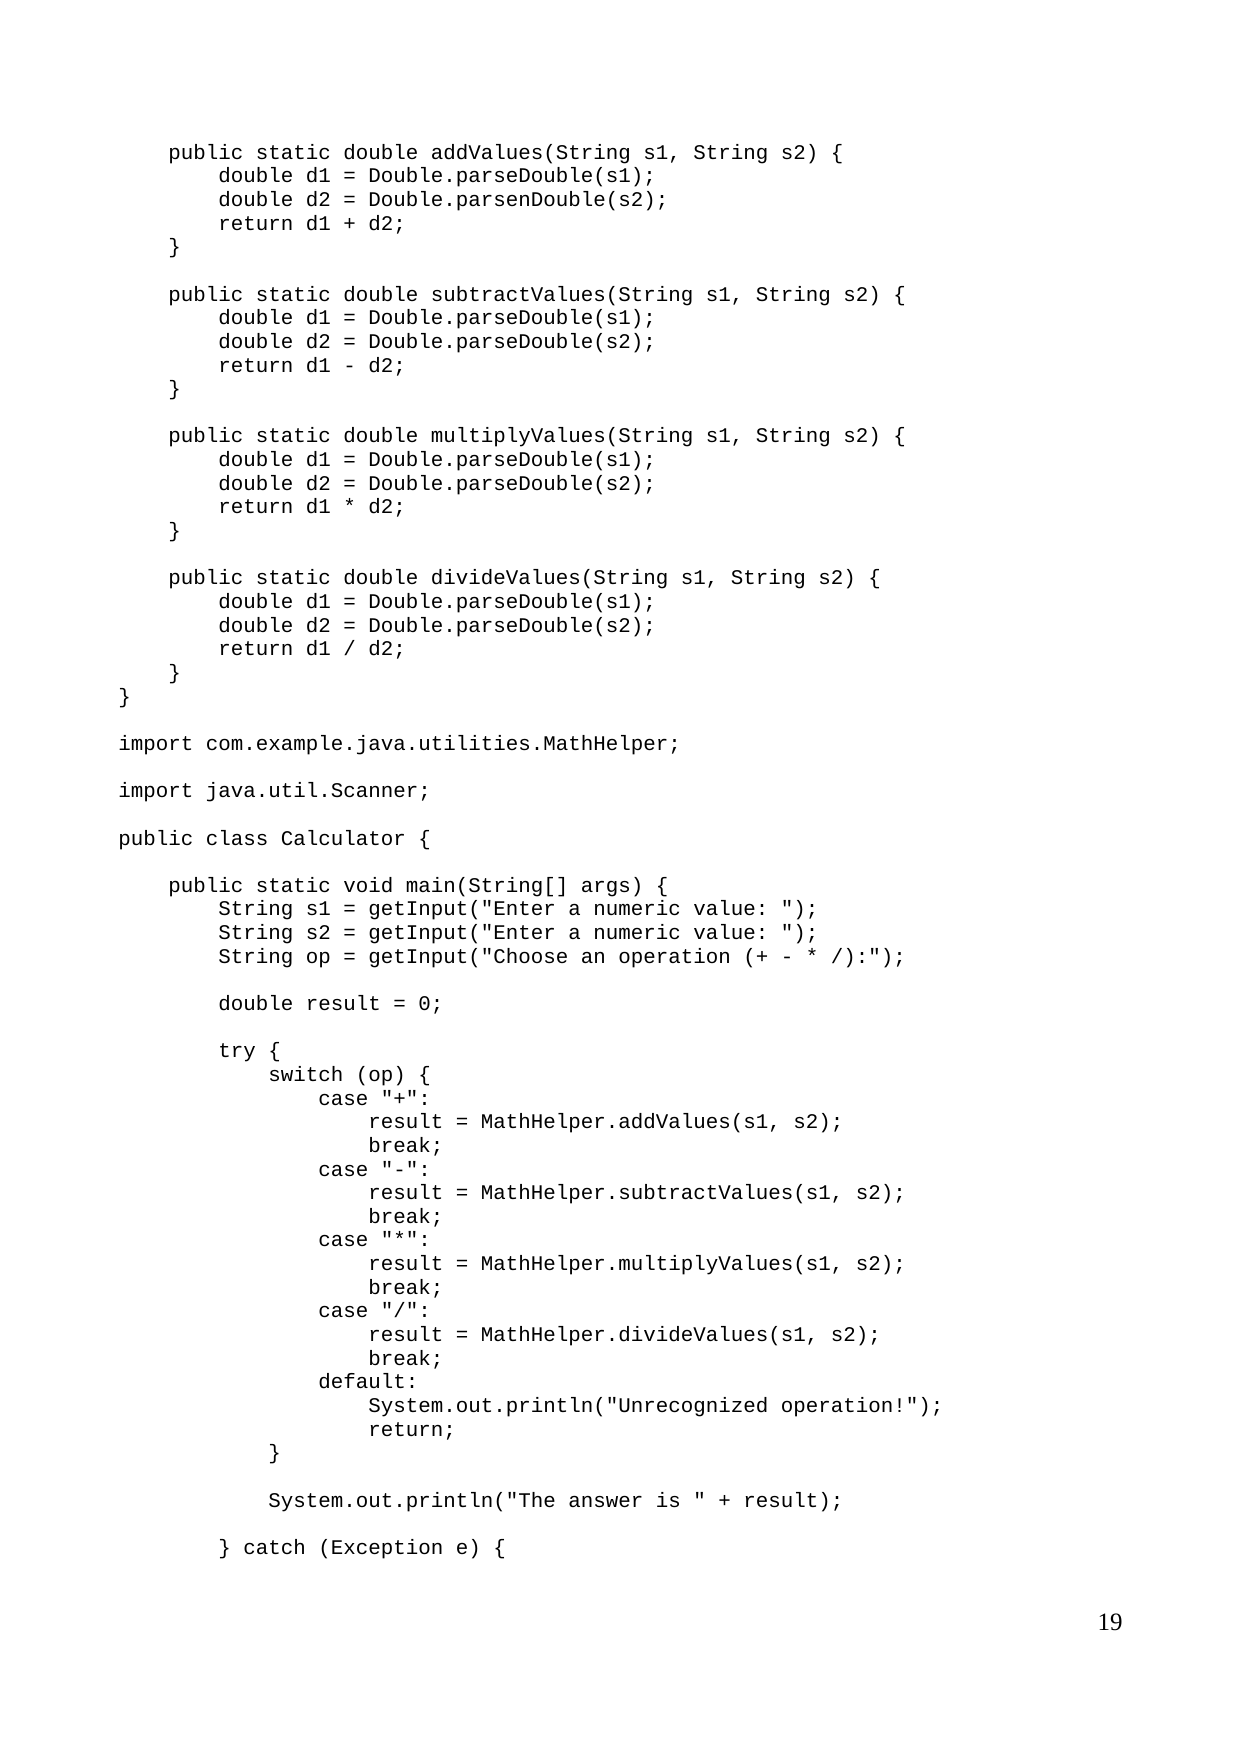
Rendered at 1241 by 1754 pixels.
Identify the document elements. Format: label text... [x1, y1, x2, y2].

text public static double subtractValues(String s1, String s2) { [118, 284, 1122, 307]
text double d2 = Double.parsenDouble(s2); [118, 189, 1122, 213]
text result = MathHelper.addValues(s1, s2); [118, 1111, 1122, 1135]
text break; [118, 1135, 1122, 1158]
text System.out.println("Unrecognized operation!"); [118, 1395, 1122, 1419]
text double result = 0; [118, 993, 1122, 1017]
text public static double divideValues(String s1, String s2) { [118, 567, 1122, 591]
text case "/": [118, 1300, 1122, 1324]
text return d1 + d2; [118, 213, 1122, 236]
text double d2 = Double.parseDouble(s2); [118, 331, 1122, 354]
text import java.util.Scanner; [118, 780, 1122, 804]
text System.out.println("The answer is " + result); [118, 1489, 1122, 1513]
text String s2 = getInput("Enter a numeric value: "); [118, 922, 1122, 946]
text double d2 = Double.parseDouble(s2); [118, 615, 1122, 638]
text } [118, 662, 1122, 686]
text double d1 = Double.parseDouble(s1); [118, 449, 1122, 473]
text return d1 * d2; [118, 496, 1122, 520]
text } [118, 686, 1122, 709]
text break; [118, 1348, 1122, 1371]
text default: [118, 1371, 1122, 1395]
text break; [118, 1277, 1122, 1300]
text try { [118, 1040, 1122, 1064]
text } catch (Exception e) { [118, 1537, 1122, 1561]
text switch (op) { [118, 1064, 1122, 1088]
text } [118, 236, 1122, 260]
text result = MathHelper.multiplyValues(s1, s2); [118, 1253, 1122, 1277]
text double d1 = Double.parseDouble(s1); [118, 307, 1122, 331]
text public static void main(String[] args) { [118, 875, 1122, 898]
text public class Calculator { [118, 827, 1122, 851]
text public static double addValues(String s1, String s2) { [118, 142, 1122, 165]
text String op = getInput("Choose an operation (+ - * /):"); [118, 946, 1122, 969]
text case "-": [118, 1158, 1122, 1182]
text } [118, 520, 1122, 544]
text double d1 = Double.parseDouble(s1); [118, 165, 1122, 189]
text import com.example.java.utilities.MathHelper; [118, 733, 1122, 757]
text double d2 = Double.parseDouble(s2); [118, 473, 1122, 496]
text case "*": [118, 1229, 1122, 1253]
text result = MathHelper.divideValues(s1, s2); [118, 1324, 1122, 1348]
text case "+": [118, 1088, 1122, 1111]
text return d1 - d2; [118, 354, 1122, 378]
text } [118, 1442, 1122, 1466]
text public static double multiplyValues(String s1, String s2) { [118, 426, 1122, 449]
text return; [118, 1419, 1122, 1442]
text return d1 / d2; [118, 638, 1122, 662]
text result = MathHelper.subtractValues(s1, s2); [118, 1182, 1122, 1206]
text break; [118, 1206, 1122, 1229]
text double d1 = Double.parseDouble(s1); [118, 591, 1122, 615]
text String s1 = getInput("Enter a numeric value: "); [118, 898, 1122, 922]
text } [118, 378, 1122, 402]
